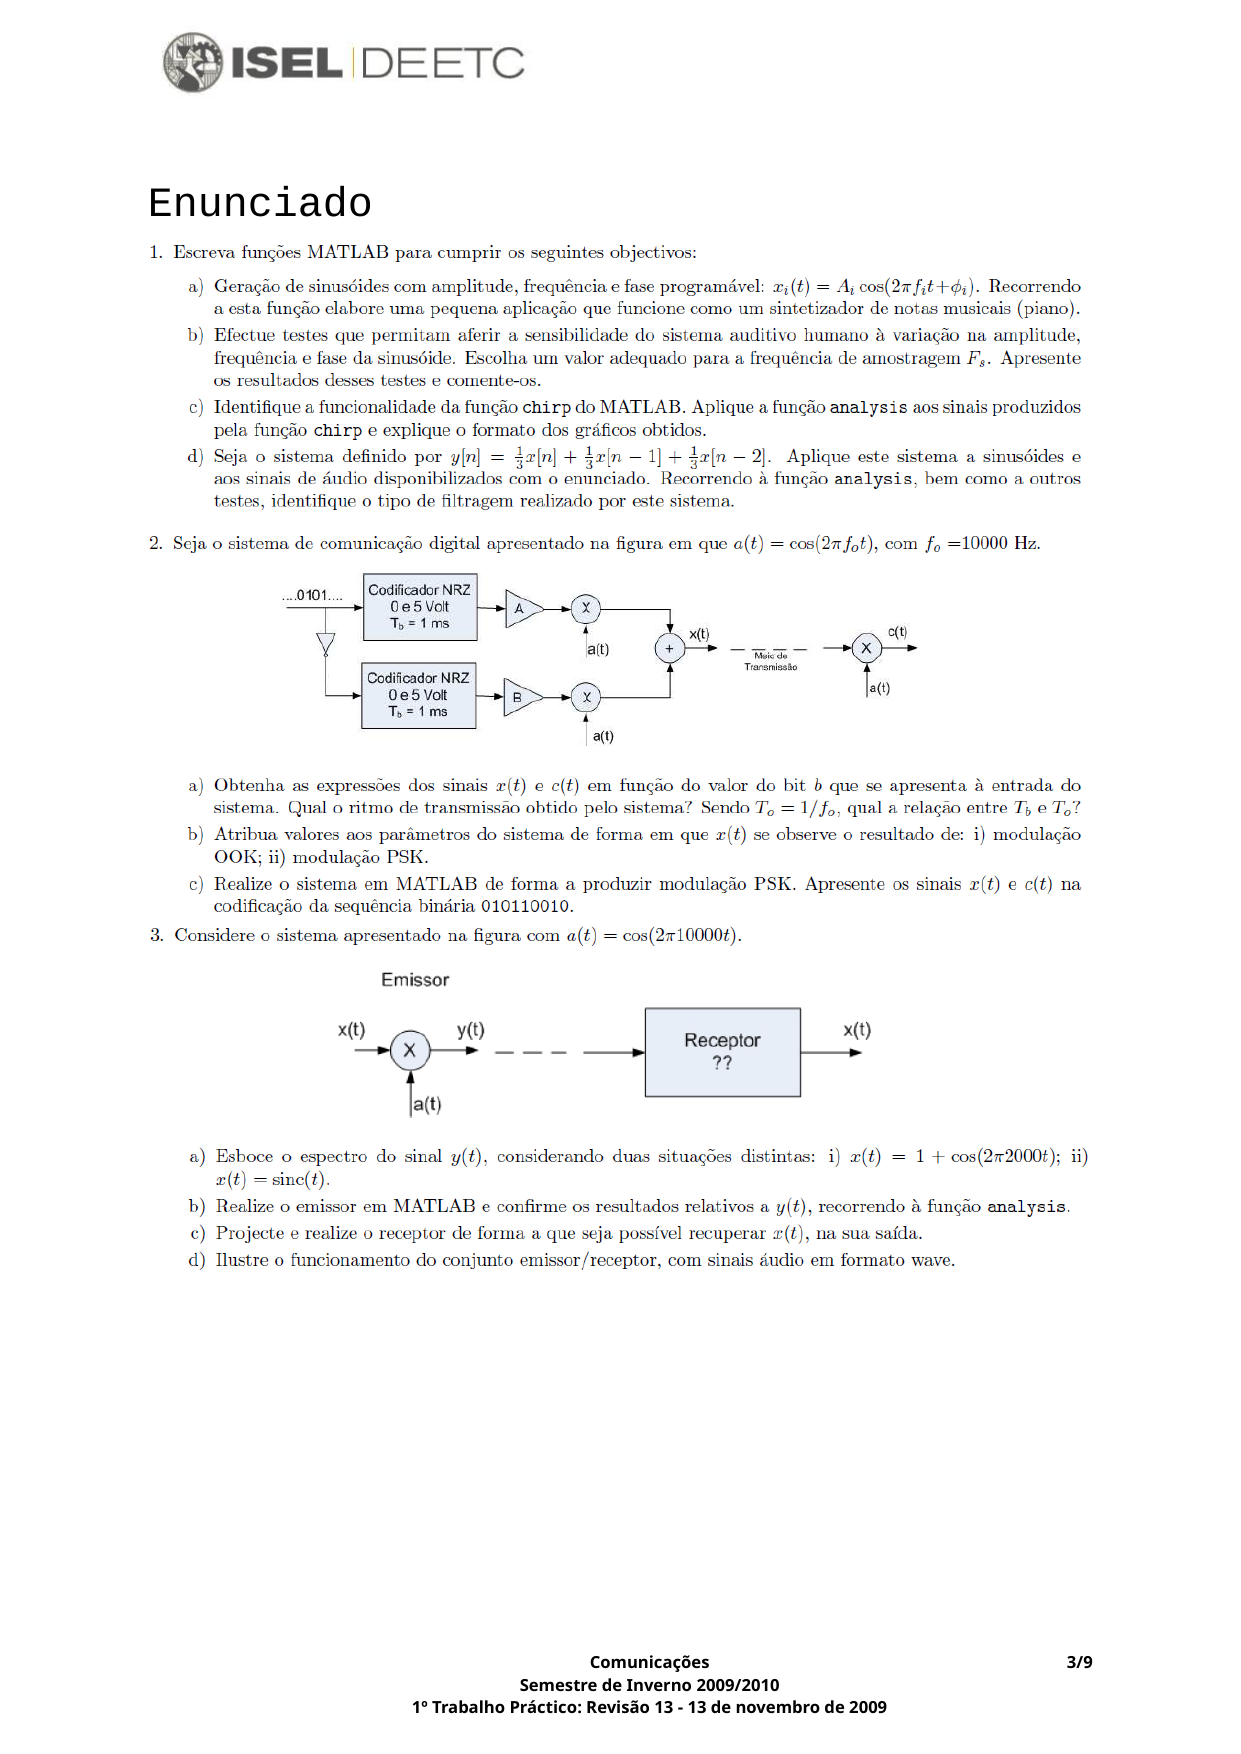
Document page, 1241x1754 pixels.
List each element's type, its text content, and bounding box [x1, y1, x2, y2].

picture [147, 533, 1093, 1280]
subtitle Enunciado [148, 181, 1093, 228]
picture [147, 241, 1093, 518]
picture [153, 17, 555, 118]
